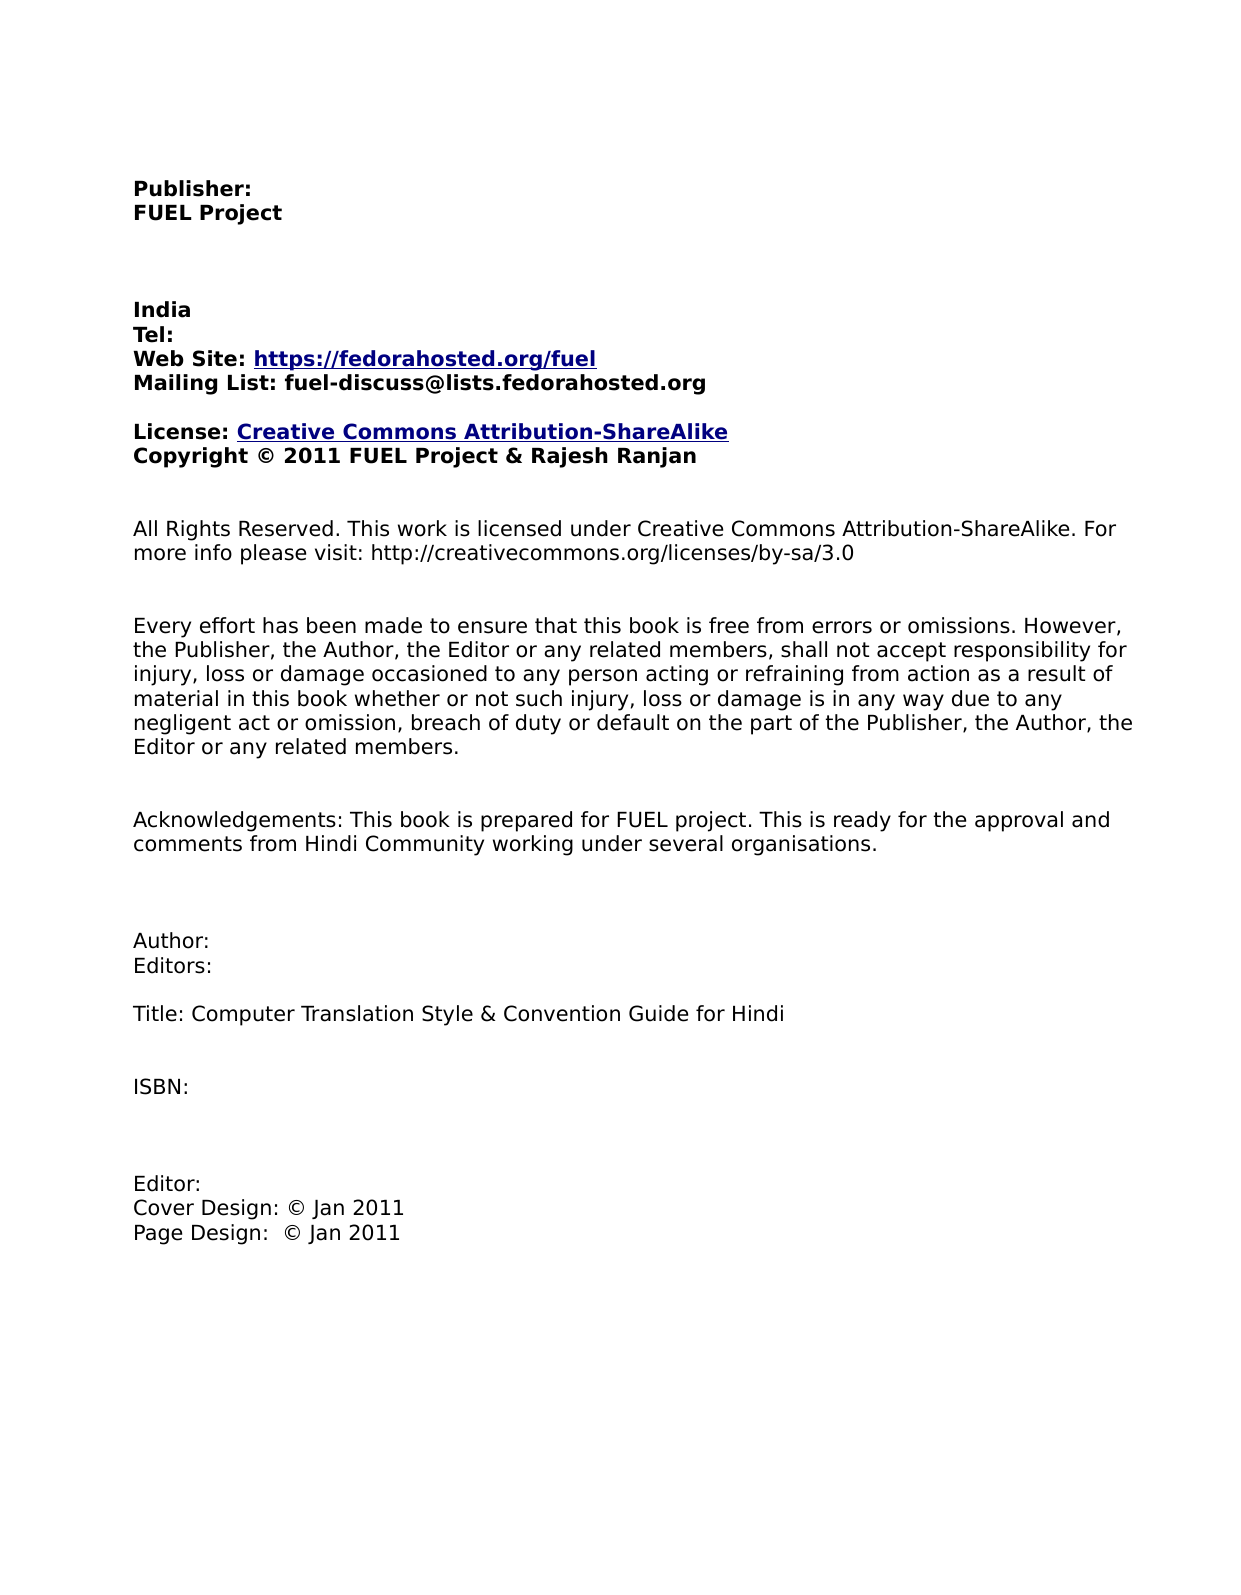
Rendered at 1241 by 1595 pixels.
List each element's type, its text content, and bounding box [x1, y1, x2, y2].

text Publisher: FUEL Project India Tel: Web Site: https://fedorahosted.org/fuel Mailing List: fuel-discuss@lists.fedorahosted.org License: Creative Commons Attribution-ShareAlike Copyright © 2011 FUEL Project & Rajesh Ranjan All Rights Reserved. This work is licensed under Creative Commons Attribution-ShareAlike. For more info please visit: http://creativecommons.org/licenses/by-sa/3.0 Every effort has been made to ensure that this book is free from errors or omissions. However, the Publisher, the Author, the Editor or any related members, shall not accept responsibility for injury, loss or damage occasioned to any person acting or refraining from action as a result of material in this book whether or not such injury, loss or damage is in any way due to any negligent act or omission, breach of duty or default on the part of the Publisher, the Author, the Editor or any related members. Acknowledgements: This book is prepared for FUEL project. This is ready for the approval and comments from Hindi Community working under several organisations. Author: Rajesh Ranjan Editors: Title: Computer Translation Style & Convention Guide for Hindi ISBN: Editor: Cover Design: © Jan 2011 Page Design: © Jan 2011 [133, 177, 1152, 1245]
